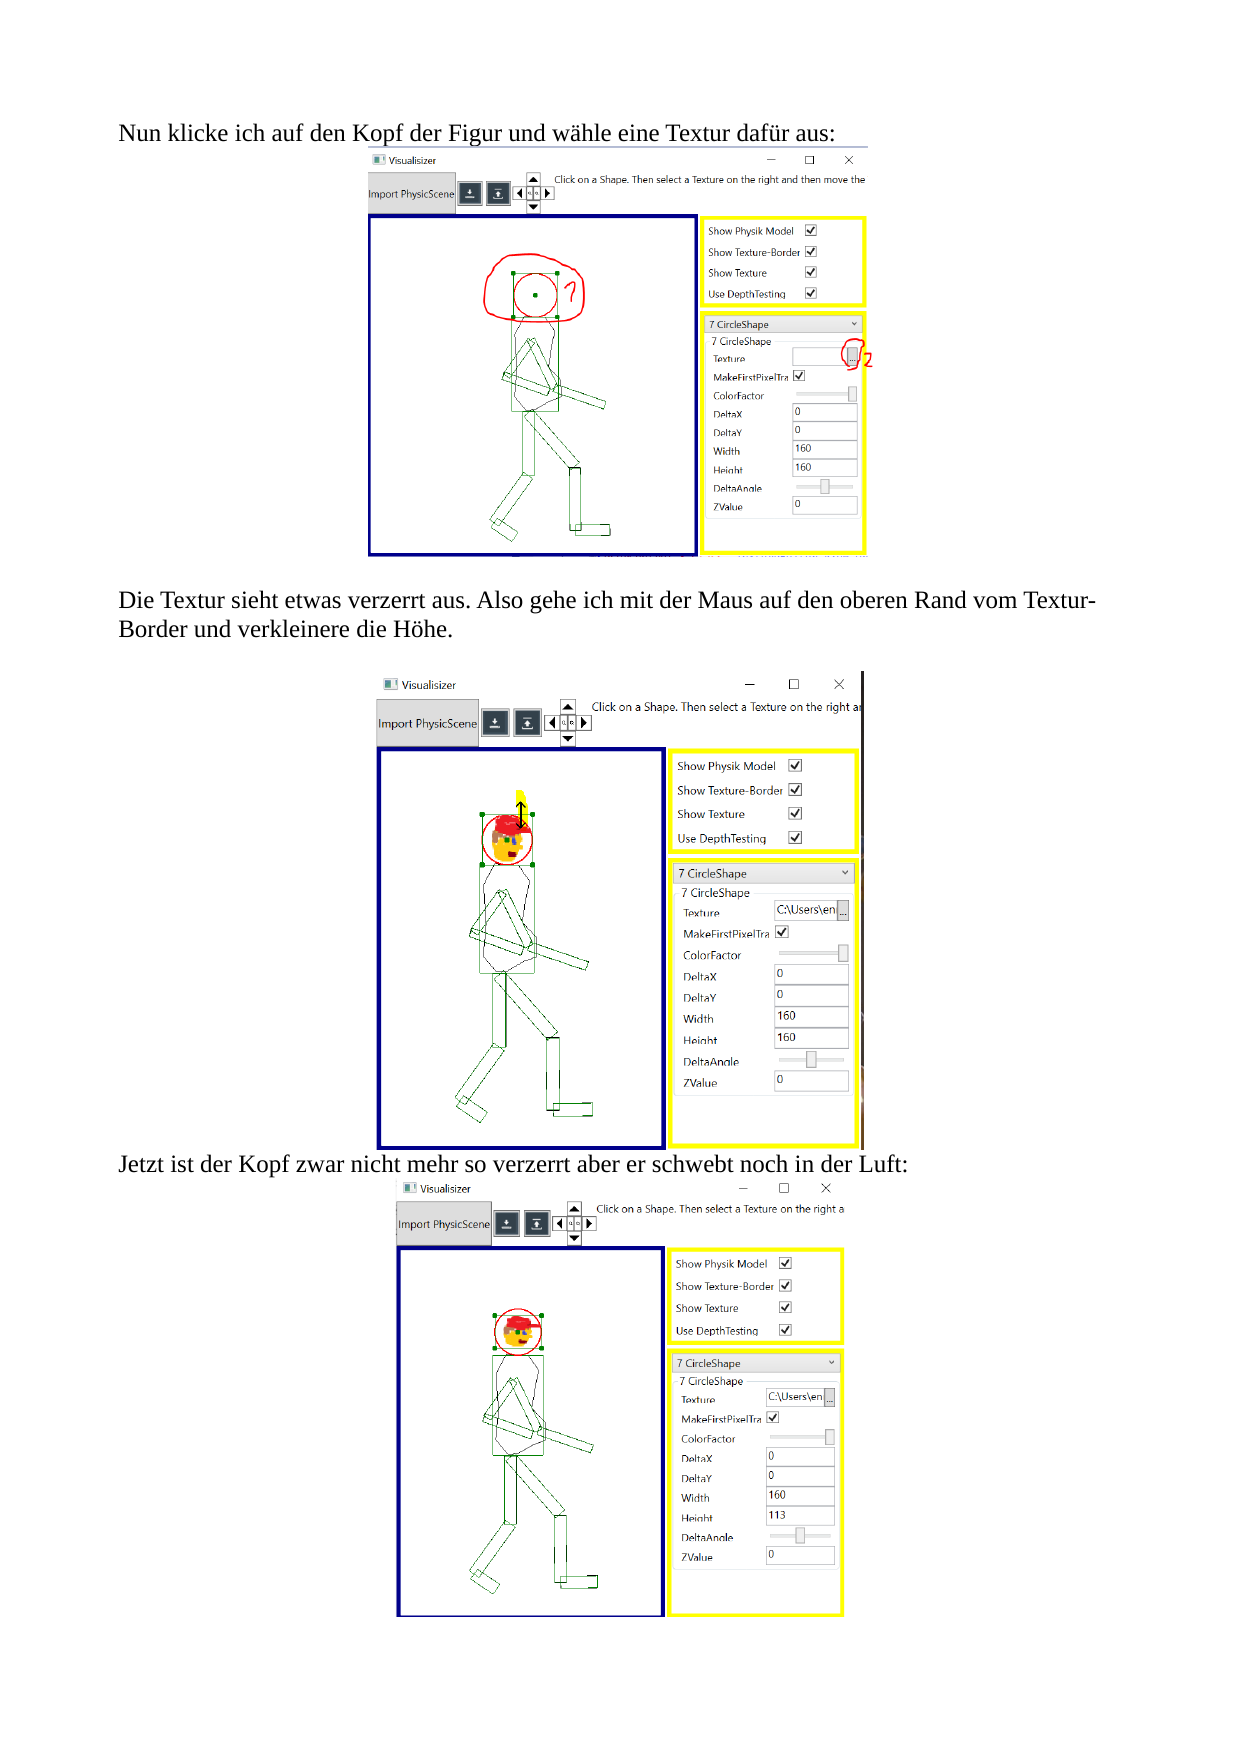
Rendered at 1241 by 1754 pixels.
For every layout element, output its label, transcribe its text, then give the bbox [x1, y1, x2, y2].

text Die Textur sieht etwas verzerrt aus. Also gehe ich mit der Maus auf den oberen Rand vom Textur-Border und verkleinere die Höhe. [118, 586, 1122, 643]
picture [376, 671, 864, 1150]
picture [395, 1178, 845, 1617]
picture [368, 146, 873, 557]
text Jetzt ist der Kopf zwar nicht mehr so verzerrt aber er schwebt noch in der Luft: [118, 672, 1122, 1178]
text Nun klicke ich auf den Kopf der Figur und wähle eine Textur dafür aus: [118, 118, 1122, 147]
